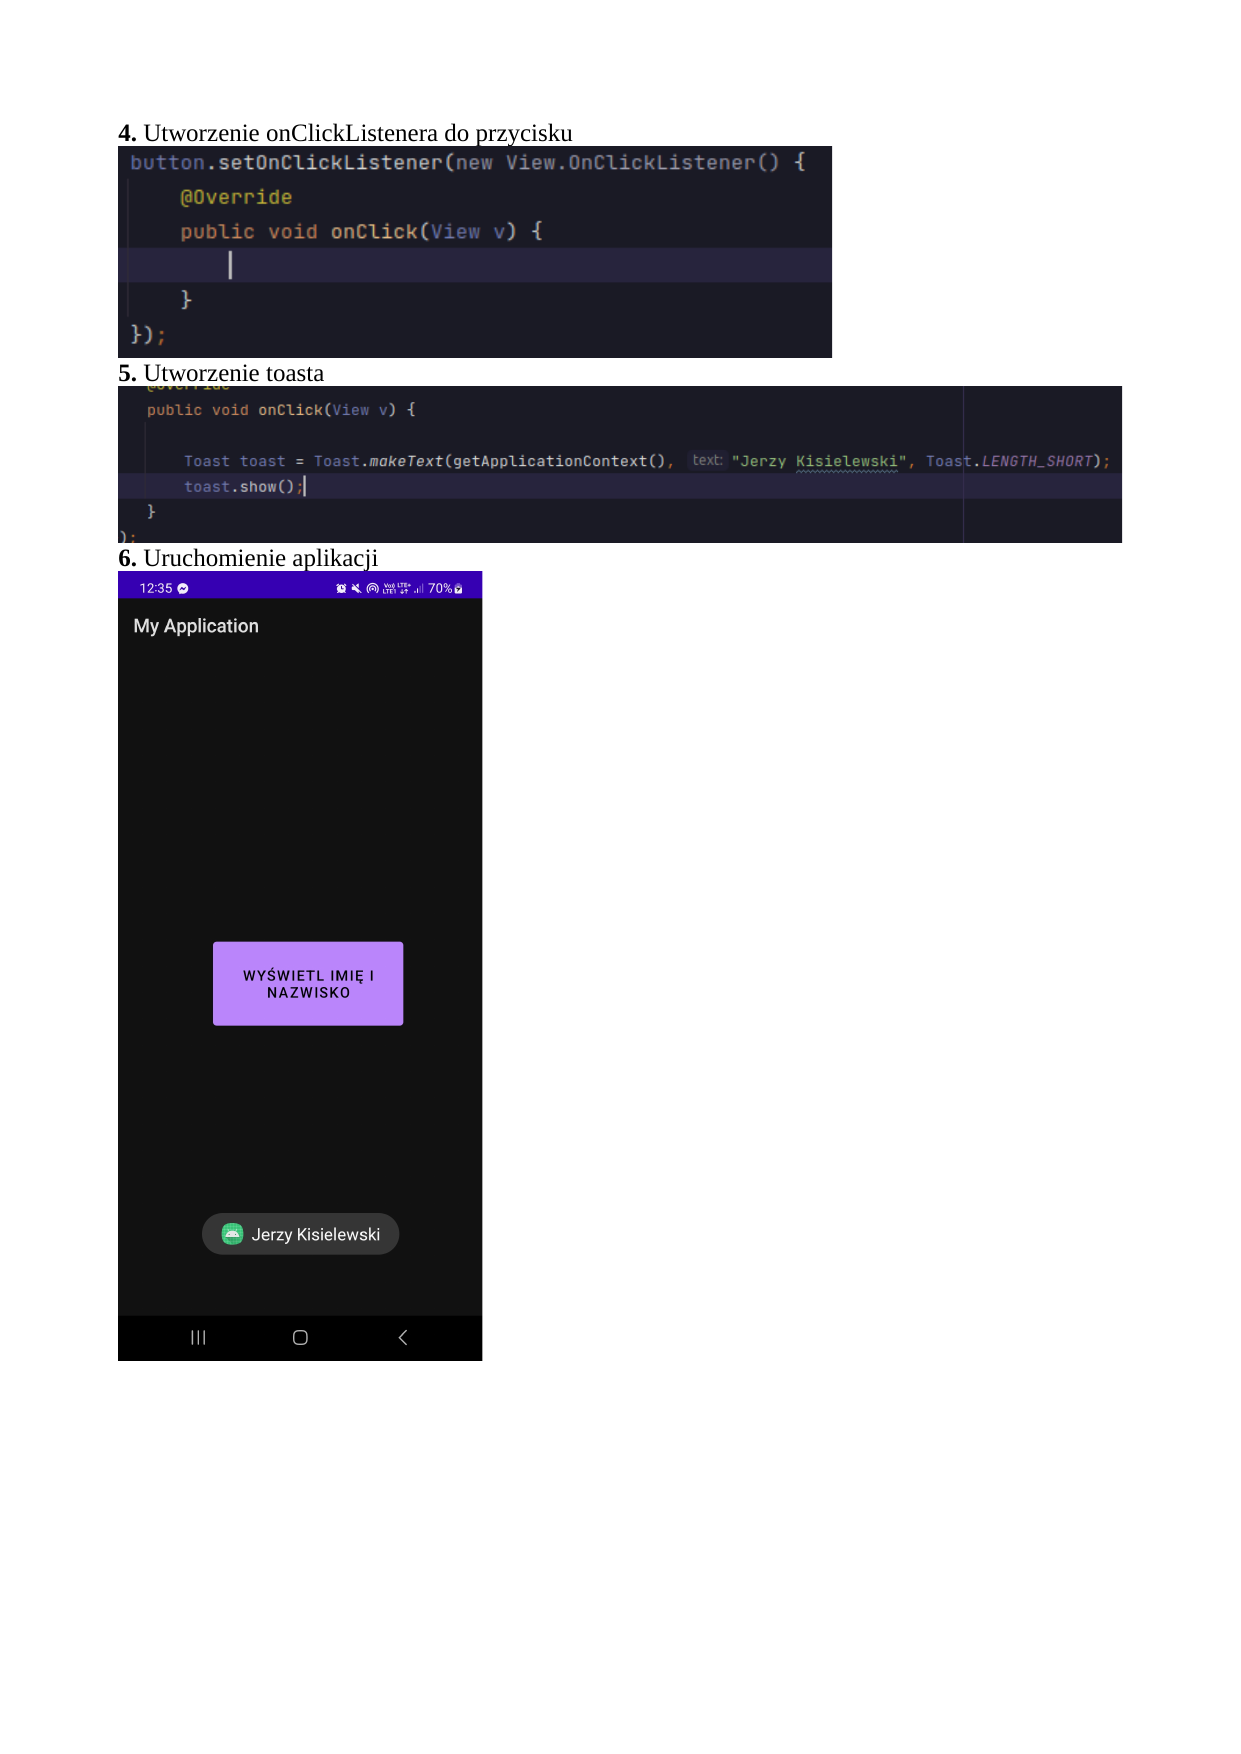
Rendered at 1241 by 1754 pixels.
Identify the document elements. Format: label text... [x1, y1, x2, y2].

picture [118, 386, 1123, 543]
text 4. Utworzenie onClickListenera do przycisku [118, 118, 1122, 147]
text 5. Utworzenie toasta [118, 358, 1122, 386]
picture [118, 146, 833, 358]
text 6. Uruchomienie aplikacji [118, 543, 1122, 572]
picture [118, 571, 483, 1361]
